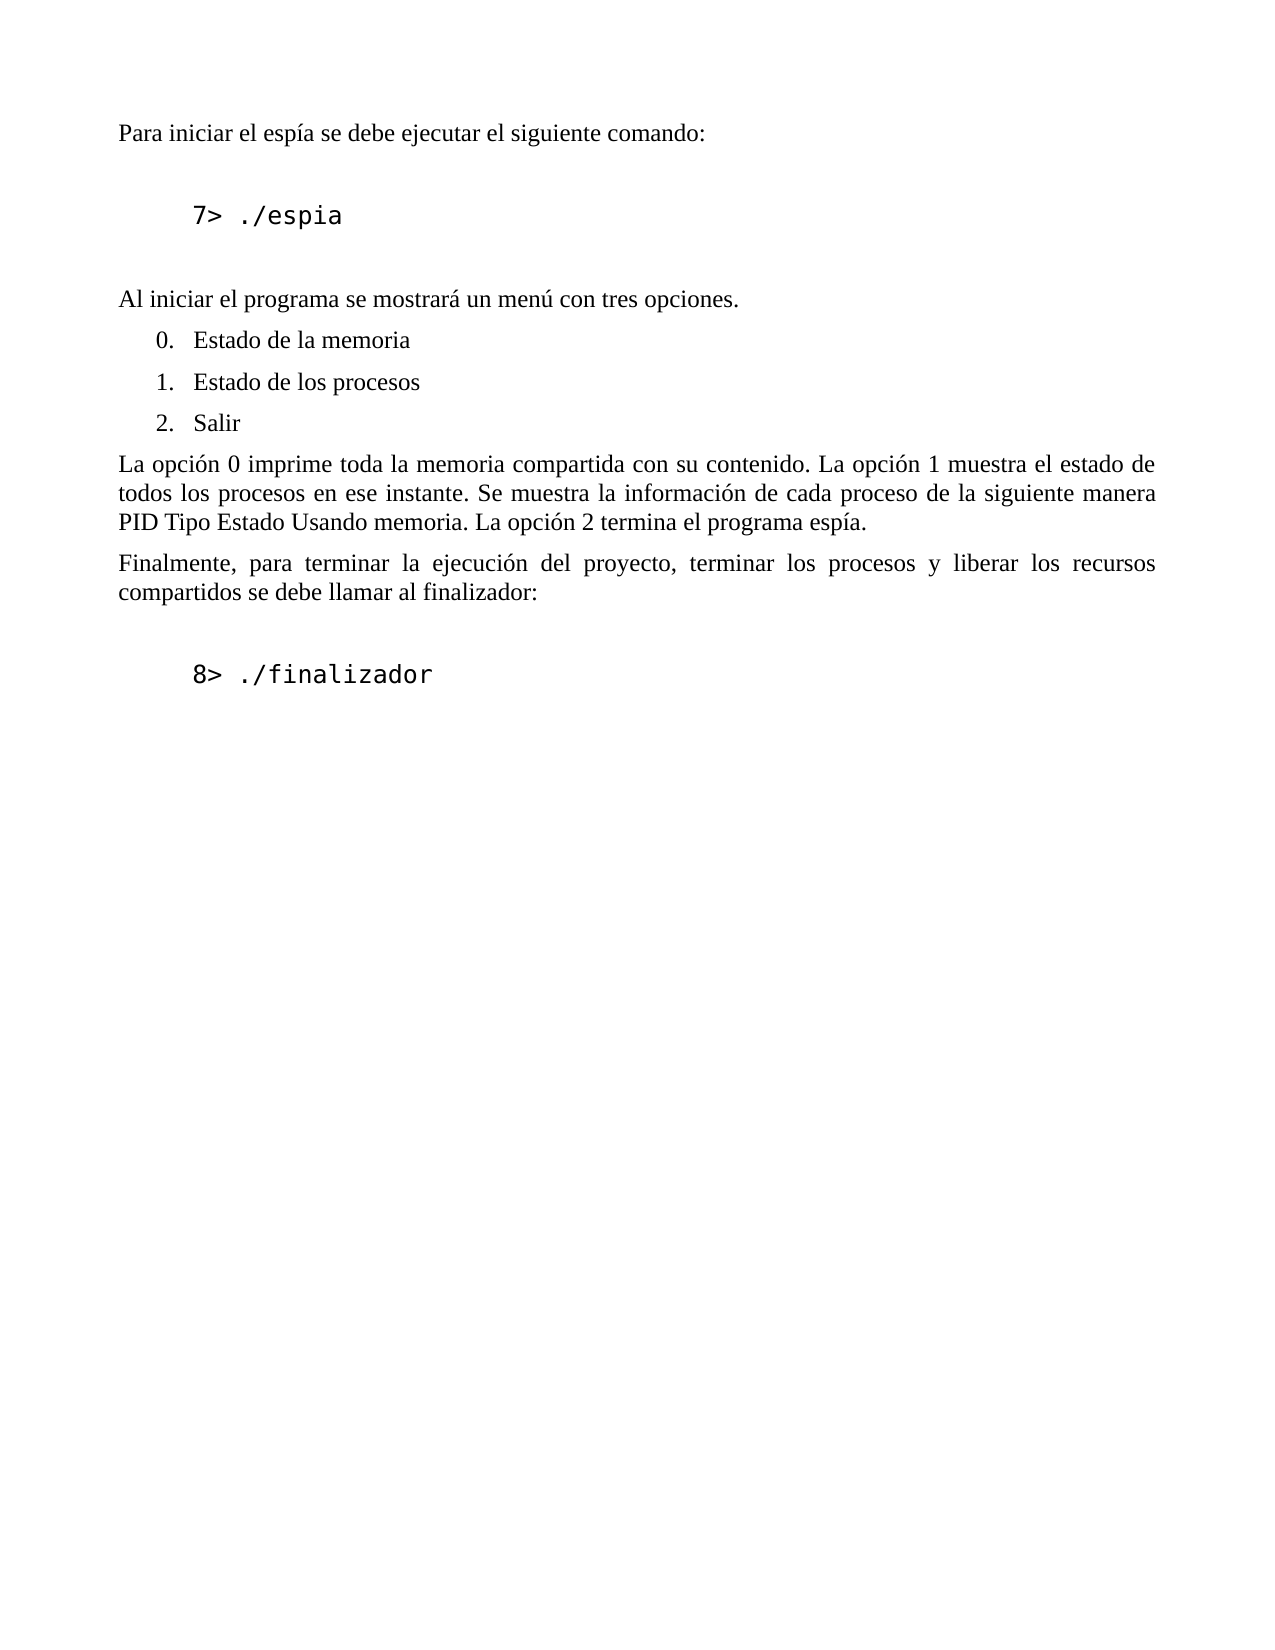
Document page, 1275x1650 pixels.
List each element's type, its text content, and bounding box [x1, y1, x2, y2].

list Salir [156, 408, 1157, 437]
list Estado de la memoria [156, 326, 1157, 354]
text 7> ./espia [118, 201, 1157, 230]
text La opción 0 imprime toda la memoria compartida con su contenido. La opción 1 muestra el estado de todos los procesos en ese instante. Se muestra la información de cada proceso de la siguiente manera PID Tipo Estado Usando memoria. La opción 2 termina el programa espía. [118, 449, 1157, 536]
text Para iniciar el espía se debe ejecutar el siguiente comando: [118, 118, 1157, 147]
text Finalmente, para terminar la ejecución del proyecto, terminar los procesos y liberar los recursos compartidos se debe llamar al finalizador: [118, 548, 1157, 606]
text Al iniciar el programa se mostrará un menú con tres opciones. [118, 284, 1157, 313]
list Estado de los procesos [156, 367, 1157, 396]
text 8> ./finalizador [118, 660, 1157, 689]
